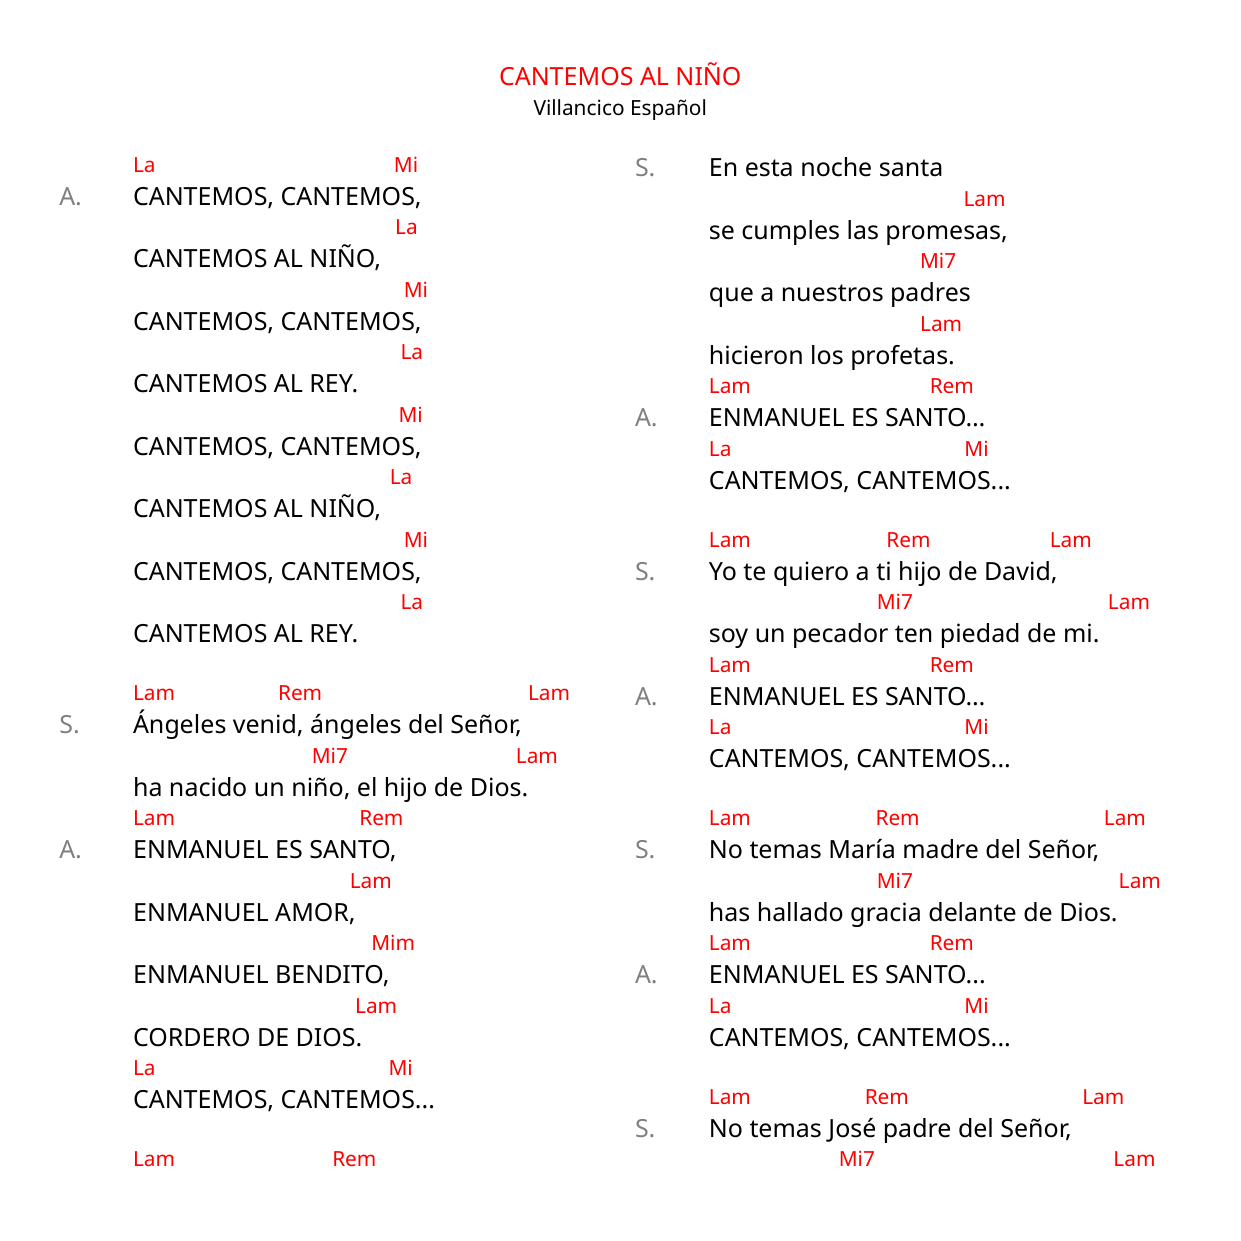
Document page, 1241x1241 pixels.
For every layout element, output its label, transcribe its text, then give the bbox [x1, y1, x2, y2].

text Lam Rem Lam [635, 803, 1181, 832]
text CANTEMOS AL NIÑO, [59, 491, 605, 525]
text S. En esta noche santa [635, 150, 1181, 184]
text Mi [59, 525, 605, 553]
text Mi7 Lam [635, 1144, 1181, 1173]
text Lam Rem Lam [635, 525, 1181, 553]
text hicieron los profetas. [635, 337, 1181, 372]
text CANTEMOS, CANTEMOS, [59, 303, 605, 337]
text Mi [59, 400, 605, 428]
text Villancico Español [59, 93, 1181, 122]
text A. Enmanuel es santo... [635, 957, 1181, 991]
text CANTEMOS, CANTEMOS... [635, 741, 1181, 775]
text Lam Rem [635, 372, 1181, 400]
text CANTEMOS, CANTEMOS... [59, 1082, 605, 1116]
text ha nacido un niño, el hijo de Dios. [59, 769, 605, 803]
text CANTEMOS AL REY. [59, 616, 605, 650]
text A. Enmanuel es santo, [59, 832, 605, 866]
text Lam Rem [59, 803, 605, 832]
text CANTEMOS, CANTEMOS... [635, 1019, 1181, 1053]
text soy un pecador ten piedad de mi. [635, 616, 1181, 650]
text Lam [59, 991, 605, 1019]
text Lam Rem Lam [635, 1082, 1181, 1110]
text Lam [59, 866, 605, 894]
text La [59, 212, 605, 241]
text Mi [59, 275, 605, 303]
text S. No temas José padre del Señor, [635, 1110, 1181, 1144]
text La [59, 337, 605, 366]
text se cumples las promesas, [635, 212, 1181, 247]
text que a nuestros padres [635, 275, 1181, 309]
text La Mi [635, 434, 1181, 462]
text A. CANTEMOS, CANTEMOS, [59, 178, 605, 212]
text Enmanuel amor, [59, 894, 605, 928]
text Mi7 Lam [635, 866, 1181, 894]
text Mi7 [635, 247, 1181, 275]
text S. Ángeles venid, ángeles del Señor, [59, 707, 605, 741]
text La Mi [59, 1053, 605, 1082]
text has hallado gracia delante de Dios. [635, 894, 1181, 928]
text Mi7 Lam [59, 741, 605, 769]
text Lam Rem Lam [59, 678, 605, 707]
text La Mi [59, 150, 605, 178]
text CANTEMOS, CANTEMOS, [59, 428, 605, 462]
text Mi7 Lam [635, 587, 1181, 616]
text CANTEMOS AL NIÑO, [59, 241, 605, 275]
text CANTEMOS AL REY. [59, 366, 605, 400]
text Mim [59, 928, 605, 957]
text S. No temas María madre del Señor, [635, 832, 1181, 866]
text CANTEMOS, CANTEMOS, [59, 553, 605, 587]
text A. Enmanuel es santo… [635, 400, 1181, 434]
text La Mi [635, 991, 1181, 1019]
text Lam Rem [635, 650, 1181, 678]
text La [59, 587, 605, 616]
text La Mi [635, 712, 1181, 741]
text S. Yo te quiero a ti hijo de David, [635, 553, 1181, 587]
text Lam [635, 184, 1181, 212]
text cordero de Dios. [59, 1019, 605, 1053]
text Lam Rem [635, 928, 1181, 957]
text Lam Rem [59, 1144, 605, 1173]
text La [59, 462, 605, 491]
text Cantemos al niño [59, 59, 1181, 93]
text CANTEMOS, CANTEMOS... [635, 462, 1181, 497]
text Lam [635, 309, 1181, 337]
text A. Enmanuel es santo… [635, 678, 1181, 712]
text Enmanuel bendito, [59, 957, 605, 991]
